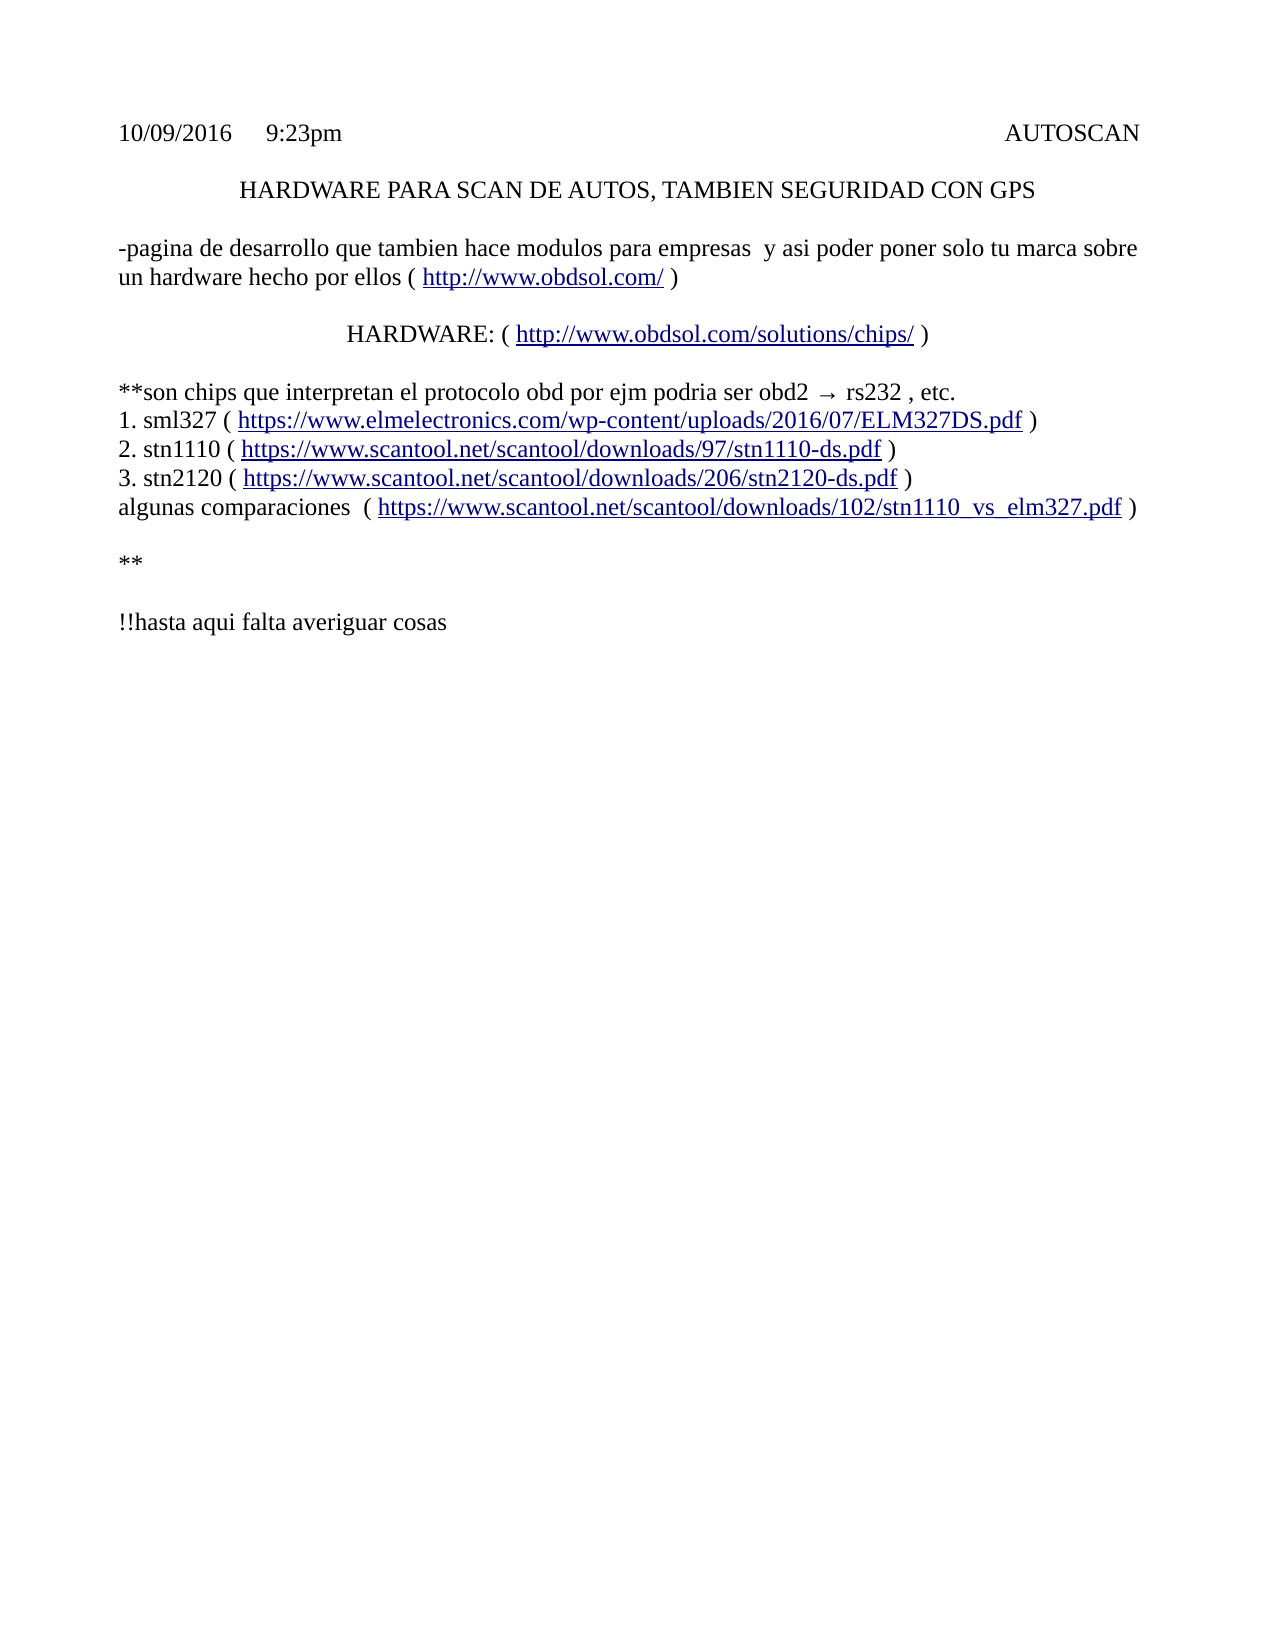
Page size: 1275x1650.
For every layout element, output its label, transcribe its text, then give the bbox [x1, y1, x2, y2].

text HARDWARE PARA SCAN DE AUTOS, TAMBIEN SEGURIDAD CON GPS [118, 176, 1157, 204]
text 3. stn2120 ( https://www.scantool.net/scantool/downloads/206/stn2120-ds.pdf ) [118, 463, 1157, 492]
text 2. stn1110 ( https://www.scantool.net/scantool/downloads/97/stn1110-ds.pdf ) [118, 434, 1157, 463]
text HARDWARE: ( http://www.obdsol.com/solutions/chips/ ) [118, 319, 1157, 348]
text -pagina de desarrollo que tambien hace modulos para empresas y asi poder poner solo tu marca sobre un hardware hecho por ellos ( http://www.obdsol.com/ ) [118, 233, 1157, 291]
text 1. sml327 ( https://www.elmelectronics.com/wp-content/uploads/2016/07/ELM327DS.pdf ) [118, 406, 1157, 434]
text algunas comparaciones ( https://www.scantool.net/scantool/downloads/102/stn1110_vs_elm327.pdf ) [118, 492, 1157, 521]
text !!hasta aqui falta averiguar cosas [118, 607, 1157, 636]
text ** [118, 549, 1157, 578]
text **son chips que interpretan el protocolo obd por ejm podria ser obd2 → rs232 , etc. [118, 377, 1157, 406]
text 10/09/2016 9:23pm AUTOSCAN [118, 118, 1157, 147]
